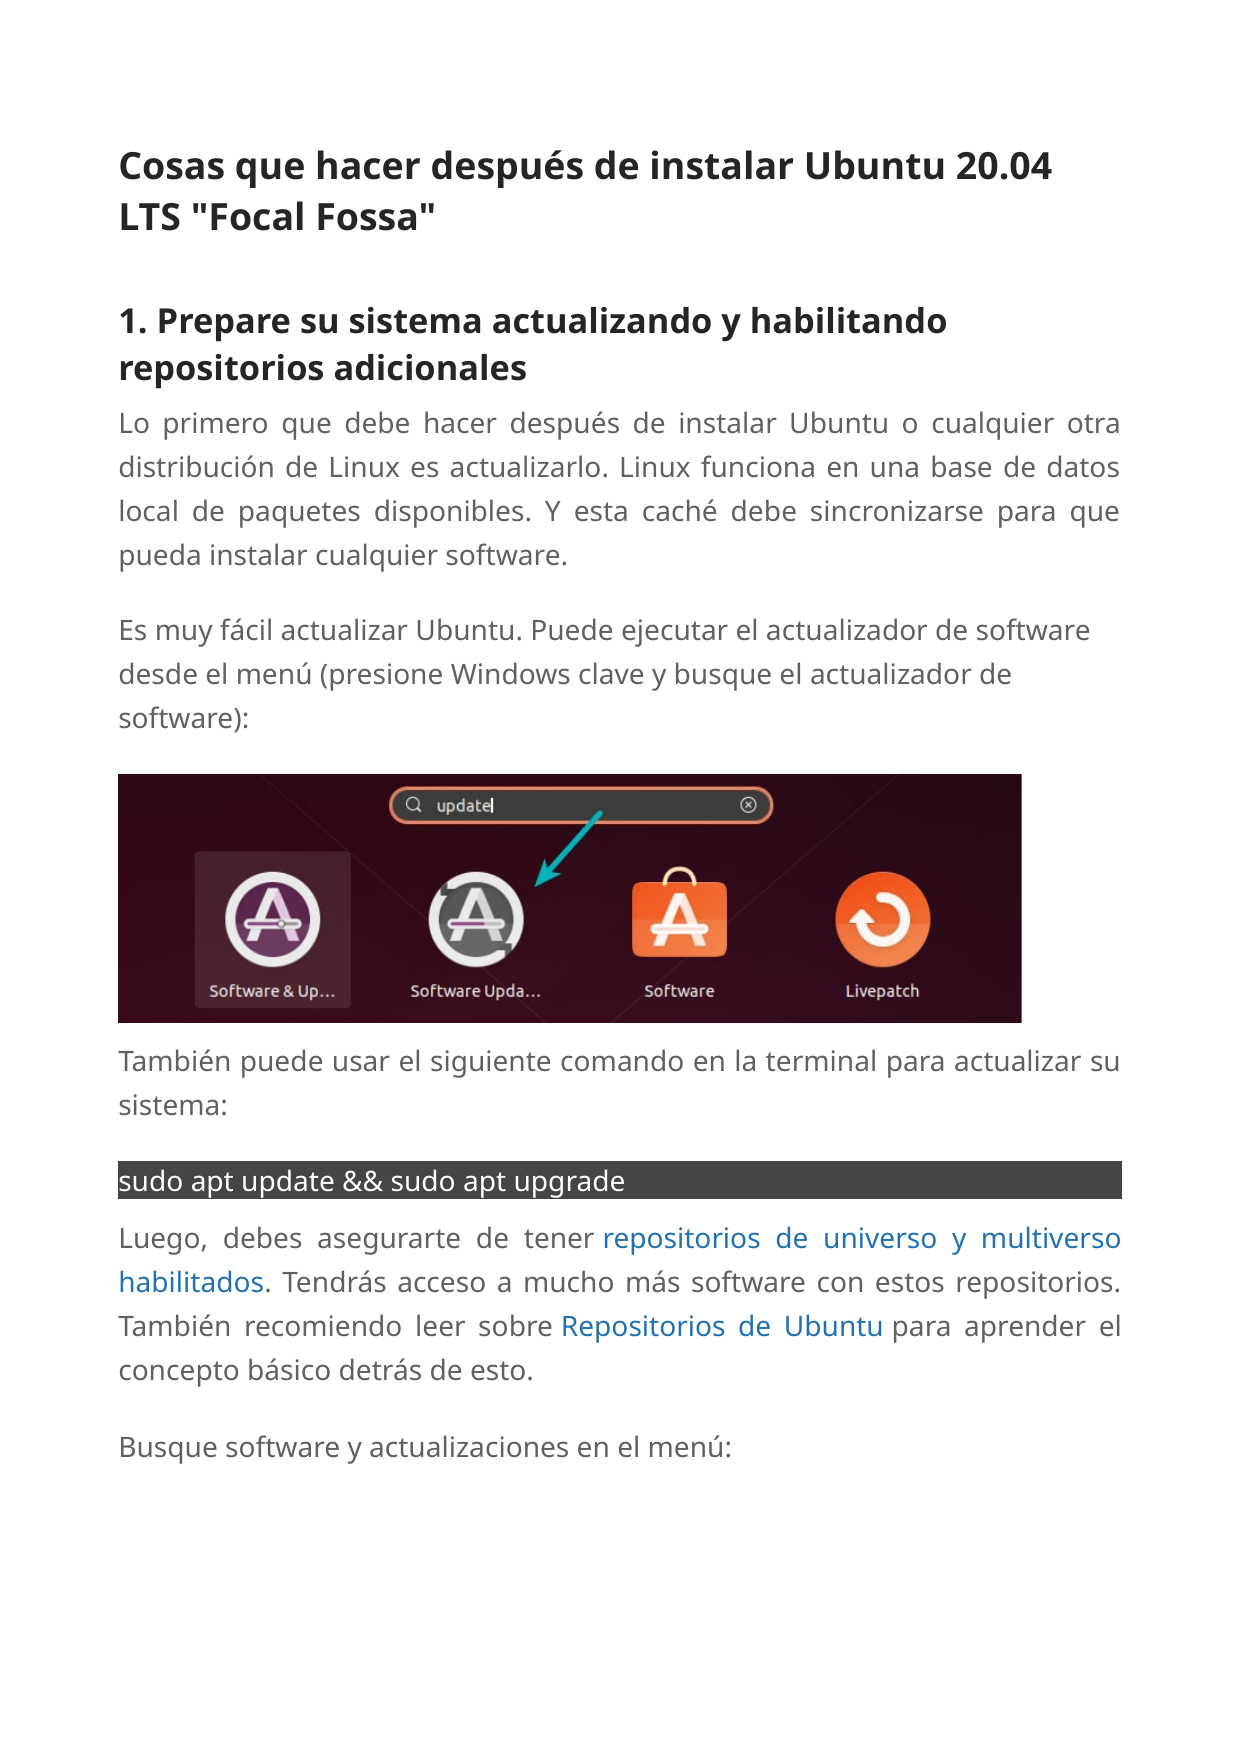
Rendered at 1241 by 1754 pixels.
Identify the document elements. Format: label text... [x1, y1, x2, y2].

picture [118, 774, 1022, 1023]
text Busque software y actualizaciones en el menú: [118, 1428, 1122, 1466]
text Lo primero que debe hacer después de instalar Ubuntu o cualquier otra distribución de Linux es actualizarlo. Linux funciona en una base de datos local de paquetes disponibles. Y esta caché debe sincronizarse para que pueda instalar cualquier software. [118, 403, 1122, 574]
text Luego, debes asegurarte de tener repositorios de universo y multiverso habilitados. Tendrás acceso a mucho más software con estos repositorios. También recomiendo leer sobre Repositorios de Ubuntu para aprender el concepto básico detrás de esto. [118, 1218, 1122, 1389]
subtitle 1. Prepare su sistema actualizando y habilitando repositorios adicionales [118, 297, 1122, 391]
text sudo apt update && sudo apt upgrade [118, 1161, 1122, 1199]
text Es muy fácil actualizar Ubuntu. Puede ejecutar el actualizador de software desde el menú (presione Windows clave y busque el actualizador de software): [118, 611, 1122, 737]
text También puede usar el siguiente comando en la terminal para actualizar su sistema: [118, 1041, 1122, 1124]
subtitle Cosas que hacer después de instalar Ubuntu 20.04 LTS "Focal Fossa" [118, 139, 1122, 241]
